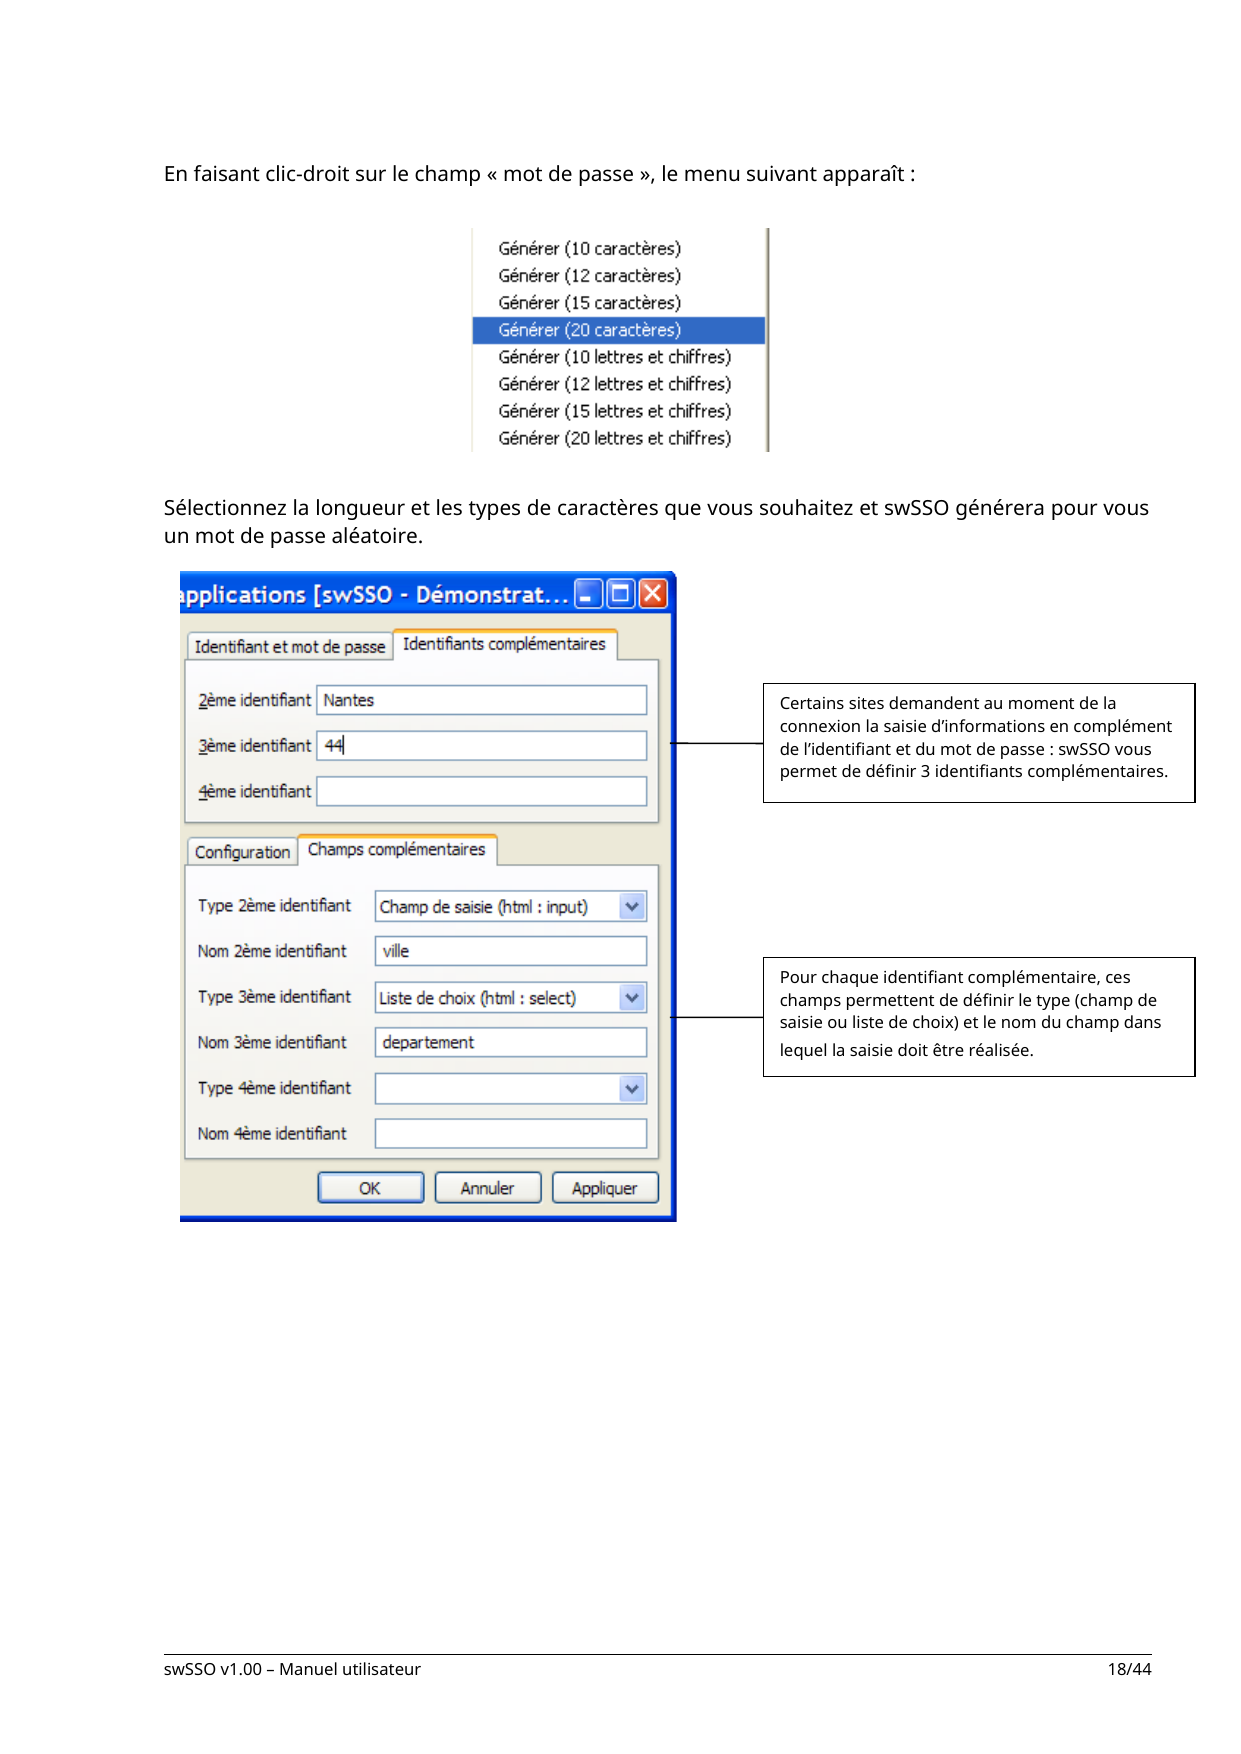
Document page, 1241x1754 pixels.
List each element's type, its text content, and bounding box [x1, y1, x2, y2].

text Certains sites demandent au moment de la connexion la saisie d’informations en complément de l’identifiant et du mot de passe : swSSO vous permet de définir 3 identifiants complémentaires. [779, 692, 1179, 782]
text En faisant clic-droit sur le champ « mot de passe », le menu suivant apparaît : [164, 159, 1152, 187]
text Pour chaque identifiant complémentaire, ces champs permettent de définir le type (champ de saisie ou liste de choix) et le nom du champ dans lequel la saisie doit être réalisée. [779, 966, 1179, 1062]
text Sélectionnez la longueur et les types de caractères que vous souhaitez et swSSO générera pour vous un mot de passe aléatoire. [164, 493, 1152, 550]
picture [180, 571, 677, 1222]
